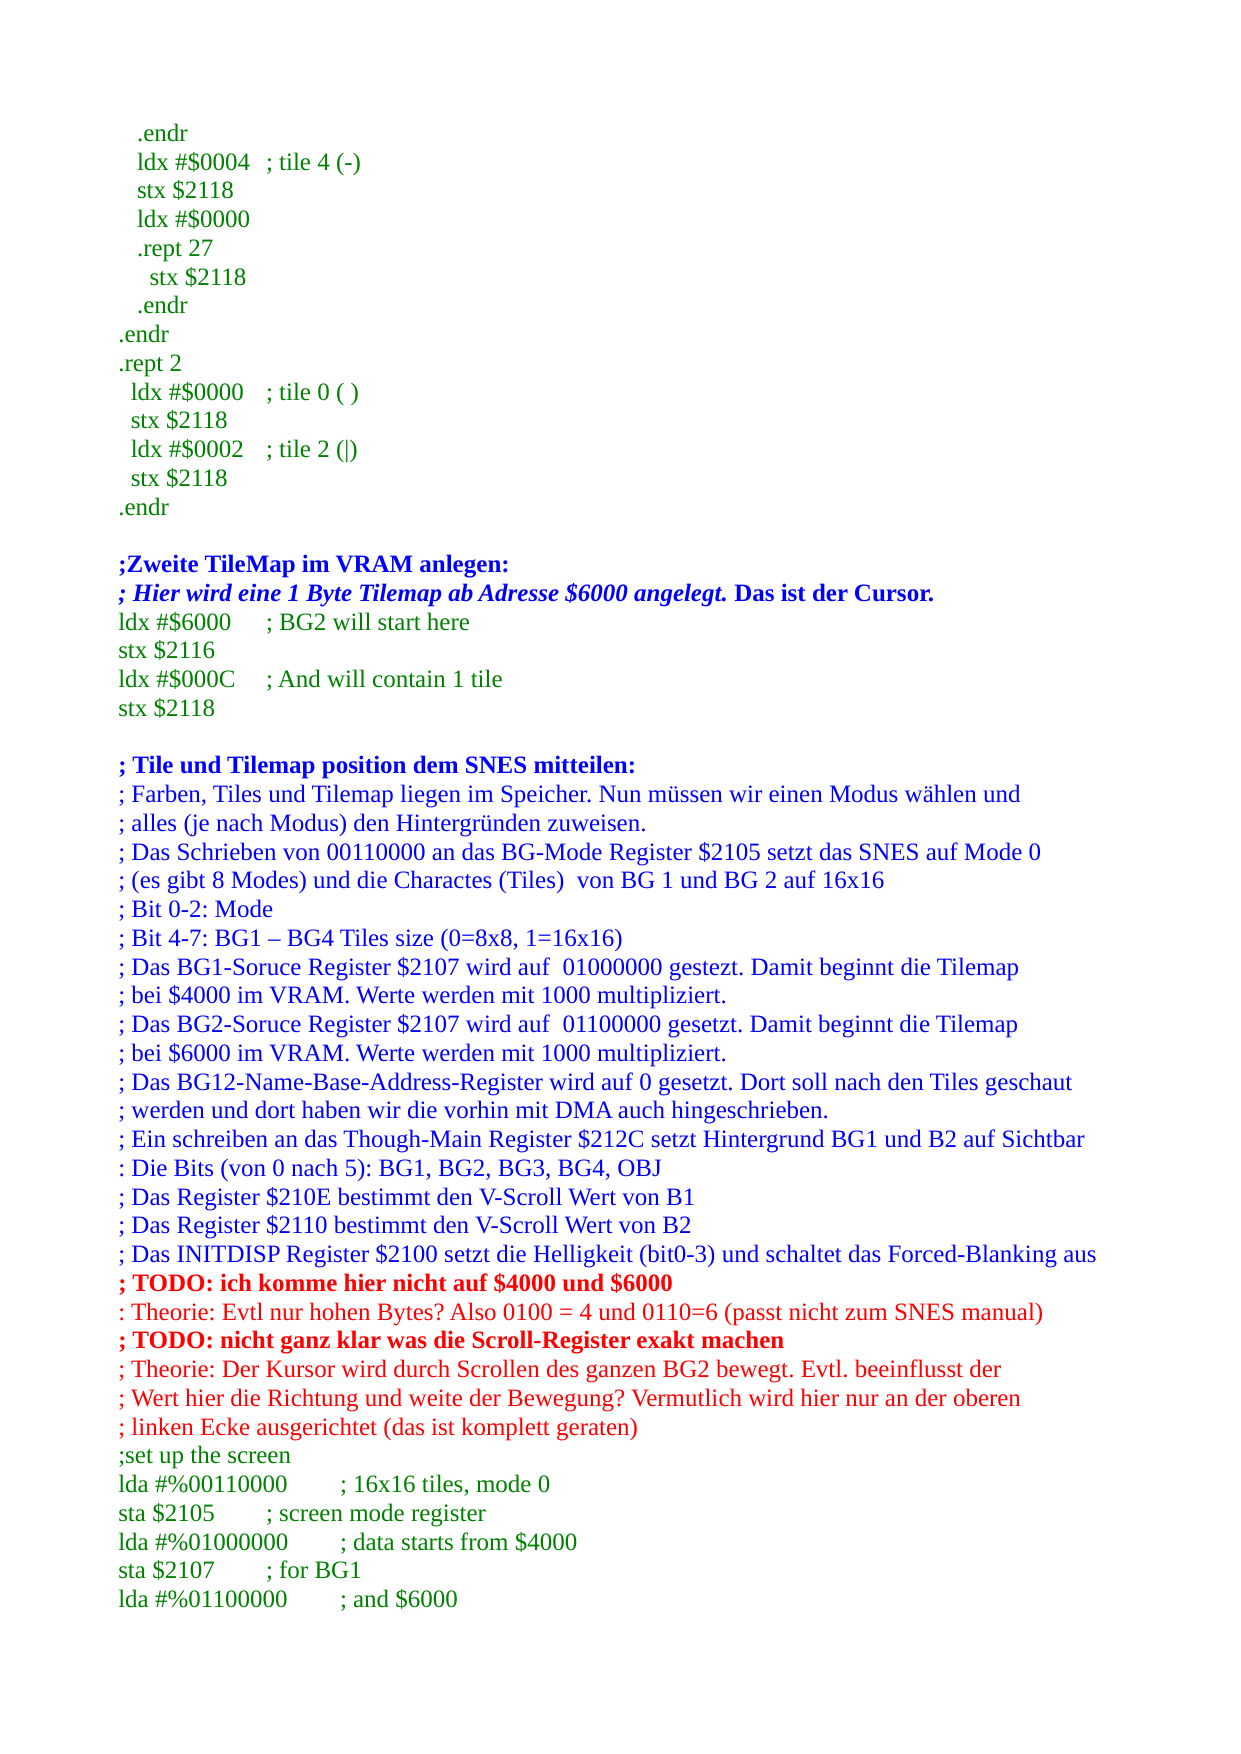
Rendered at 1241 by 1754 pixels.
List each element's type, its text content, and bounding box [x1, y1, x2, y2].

text .endr [118, 291, 1122, 319]
text ; Farben, Tiles und Tilemap liegen im Speicher. Nun müssen wir einen Modus wählen und [118, 779, 1122, 808]
text ldx #$0004 ; tile 4 (-) [118, 147, 1122, 176]
text ; Das Register $2110 bestimmt den V-Scroll Wert von B2 [118, 1211, 1122, 1239]
text .endr [118, 492, 1122, 521]
text : Die Bits (von 0 nach 5): BG1, BG2, BG3, BG4, OBJ [118, 1153, 1122, 1182]
text ; Ein schreiben an das Though-Main Register $212C setzt Hintergrund BG1 und B2 auf Sichtbar [118, 1124, 1122, 1153]
text ; Das Register $210E bestimmt den V-Scroll Wert von B1 [118, 1182, 1122, 1211]
text : Theorie: Evtl nur hohen Bytes? Also 0100 = 4 und 0110=6 (passt nicht zum SNES manual) [118, 1297, 1122, 1326]
text ; Tile und Tilemap position dem SNES mitteilen: [118, 751, 1122, 779]
text ; Wert hier die Richtung und weite der Bewegung? Vermutlich wird hier nur an der oberen [118, 1383, 1122, 1412]
text stx $2116 [118, 636, 1122, 664]
text lda #%00110000 ; 16x16 tiles, mode 0 [118, 1469, 1122, 1498]
text stx $2118 [118, 463, 1122, 492]
text ; bei $4000 im VRAM. Werte werden mit 1000 multipliziert. [118, 981, 1122, 1009]
text ; bei $6000 im VRAM. Werte werden mit 1000 multipliziert. [118, 1038, 1122, 1067]
text .rept 27 [118, 233, 1122, 262]
text ; linken Ecke ausgerichtet (das ist komplett geraten) [118, 1412, 1122, 1441]
text ; Das BG12-Name-Base-Address-Register wird auf 0 gesetzt. Dort soll nach den Tiles geschaut [118, 1067, 1122, 1096]
text ldx #$000C ; And will contain 1 tile [118, 664, 1122, 693]
text stx $2118 [118, 406, 1122, 434]
text ; alles (je nach Modus) den Hintergründen zuweisen. [118, 808, 1122, 837]
text .endr [118, 319, 1122, 348]
text ; TODO: nicht ganz klar was die Scroll-Register exakt machen [118, 1326, 1122, 1354]
text .rept 2 [118, 348, 1122, 377]
text ldx #$0002 ; tile 2 (|) [118, 434, 1122, 463]
text stx $2118 [118, 176, 1122, 204]
text ;Zweite TileMap im VRAM anlegen: [118, 549, 1122, 578]
text sta $2107 ; for BG1 [118, 1556, 1122, 1584]
text .endr [118, 118, 1122, 147]
text ldx #$6000 ; BG2 will start here [118, 607, 1122, 636]
text ; Das BG2-Soruce Register $2107 wird auf 01100000 gesetzt. Damit beginnt die Tilemap [118, 1009, 1122, 1038]
text ldx #$0000 ; tile 0 ( ) [118, 377, 1122, 406]
text ; Bit 4-7: BG1 – BG4 Tiles size (0=8x8, 1=16x16) [118, 923, 1122, 952]
text ; Das Schrieben von 00110000 an das BG-Mode Register $2105 setzt das SNES auf Mode 0 [118, 837, 1122, 866]
text lda #%01100000 ; and $6000 [118, 1584, 1122, 1613]
text ;set up the screen [118, 1441, 1122, 1469]
text ; Das BG1-Soruce Register $2107 wird auf 01000000 gestezt. Damit beginnt die Tilemap [118, 952, 1122, 981]
text ; (es gibt 8 Modes) und die Charactes (Tiles) von BG 1 und BG 2 auf 16x16 [118, 866, 1122, 894]
text stx $2118 [118, 262, 1122, 291]
text sta $2105 ; screen mode register [118, 1498, 1122, 1527]
text ; Das INITDISP Register $2100 setzt die Helligkeit (bit0-3) und schaltet das Forced-Blanking aus [118, 1239, 1122, 1268]
text ; Bit 0-2: Mode [118, 894, 1122, 923]
text ; Theorie: Der Kursor wird durch Scrollen des ganzen BG2 bewegt. Evtl. beeinflusst der [118, 1354, 1122, 1383]
text ldx #$0000 [118, 204, 1122, 233]
text ; werden und dort haben wir die vorhin mit DMA auch hingeschrieben. [118, 1096, 1122, 1124]
text ; Hier wird eine 1 Byte Tilemap ab Adresse $6000 angelegt. Das ist der Cursor. [118, 578, 1122, 607]
text lda #%01000000 ; data starts from $4000 [118, 1527, 1122, 1556]
text ; TODO: ich komme hier nicht auf $4000 und $6000 [118, 1268, 1122, 1297]
text stx $2118 [118, 693, 1122, 722]
